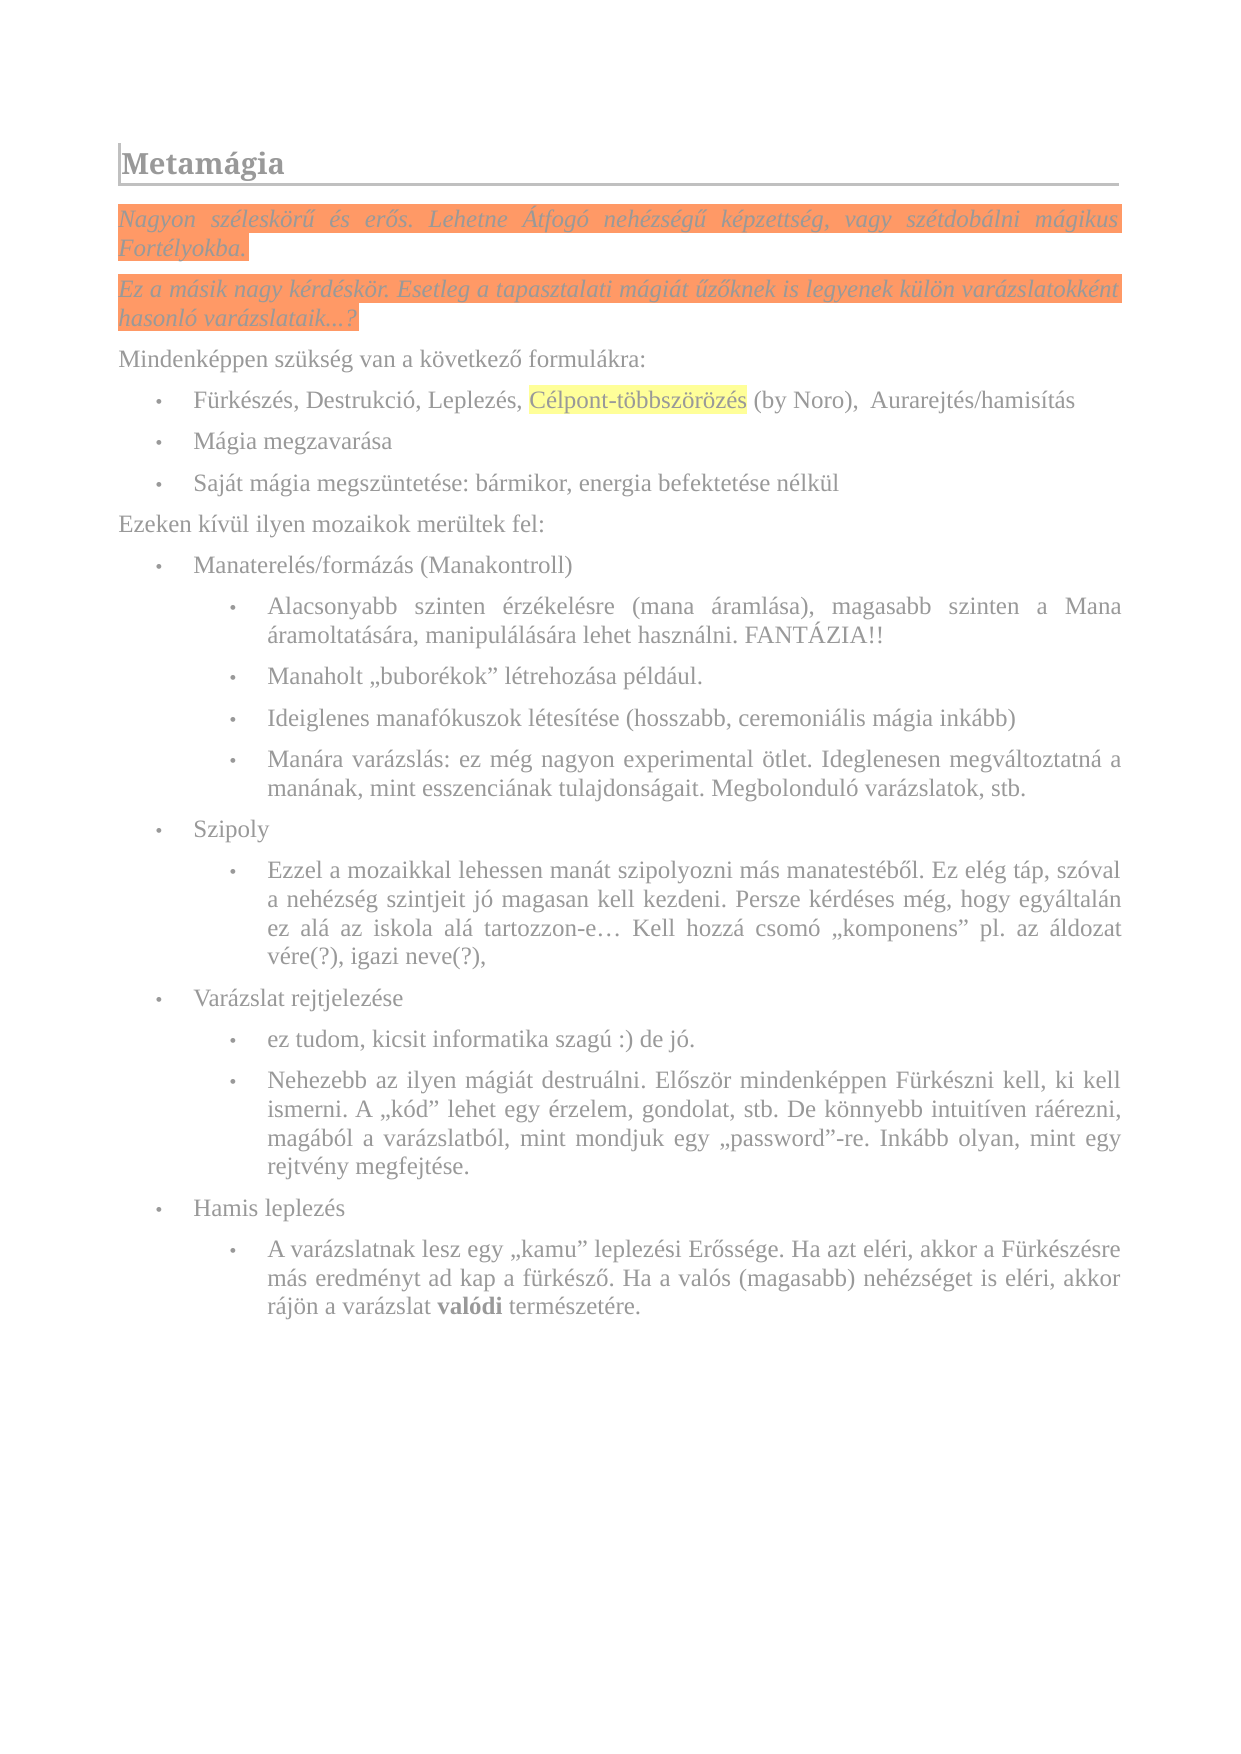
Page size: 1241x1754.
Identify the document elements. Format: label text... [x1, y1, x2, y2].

list Szipoly [156, 814, 1122, 843]
list Manaterelés/formázás (Manakontroll) [156, 550, 1122, 579]
subtitle Metamágia [121, 143, 1122, 183]
text Nagyon széleskörű és erős. Lehetne Átfogó nehézségű képzettség, vagy szétdobálni mágikus Fortélyokba. [118, 204, 1122, 261]
list Hamis leplezés [156, 1193, 1122, 1221]
list Fürkészés, Destrukció, Leplezés, Célpont-többszörözés (by Noro), Aurarejtés/hamisítás [156, 385, 1122, 414]
text Ezeken kívül ilyen mozaikok merültek fel: [118, 509, 1122, 538]
list Manára varázslás: ez még nagyon experimental ötlet. Ideglenesen megváltoztatná a manának, mint esszenciának tulajdonságait. Megbolonduló varázslatok, stb. [229, 744, 1122, 801]
list Varázslat rejtjelezése [156, 983, 1122, 1011]
list Ezzel a mozaikkal lehessen manát szipolyozni más manatestéből. Ez elég táp, szóval a nehézség szintjeit jó magasan kell kezdeni. Persze kérdéses még, hogy egyáltalán ez alá az iskola alá tartozzon-e… Kell hozzá csomó „komponens” pl. az áldozat vére(?), igazi neve(?), [229, 855, 1122, 970]
list Nehezebb az ilyen mágiát destruálni. Először mindenképpen Fürkészni kell, ki kell ismerni. A „kód” lehet egy érzelem, gondolat, stb. De könnyebb intuitíven ráérezni, magából a varázslatból, mint mondjuk egy „password”-re. Inkább olyan, mint egy rejtvény megfejtése. [229, 1065, 1122, 1180]
list Manaholt „buborékok” létrehozása például. [229, 661, 1122, 690]
list Mágia megzavarása [156, 426, 1122, 455]
list A varázslatnak lesz egy „kamu” leplezési Erőssége. Ha azt eléri, akkor a Fürkészésre más eredményt ad kap a fürkésző. Ha a valós (magasabb) nehézséget is eléri, akkor rájön a varázslat valódi természetére. [229, 1234, 1122, 1320]
list ez tudom, kicsit informatika szagú :) de jó. [229, 1024, 1122, 1053]
list Ideiglenes manafókuszok létesítése (hosszabb, ceremoniális mágia inkább) [229, 703, 1122, 731]
text Ez a másik nagy kérdéskör. Esetleg a tapasztalati mágiát űzőknek is legyenek külön varázslatokként hasonló varázslataik...? [118, 274, 1122, 331]
text Mindenképpen szükség van a következő formulákra: [118, 344, 1122, 373]
list Alacsonyabb szinten érzékelésre (mana áramlása), magasabb szinten a Mana áramoltatására, manipulálására lehet használni. FANTÁZIA!! [229, 591, 1122, 649]
list Saját mágia megszüntetése: bármikor, energia befektetése nélkül [156, 468, 1122, 496]
